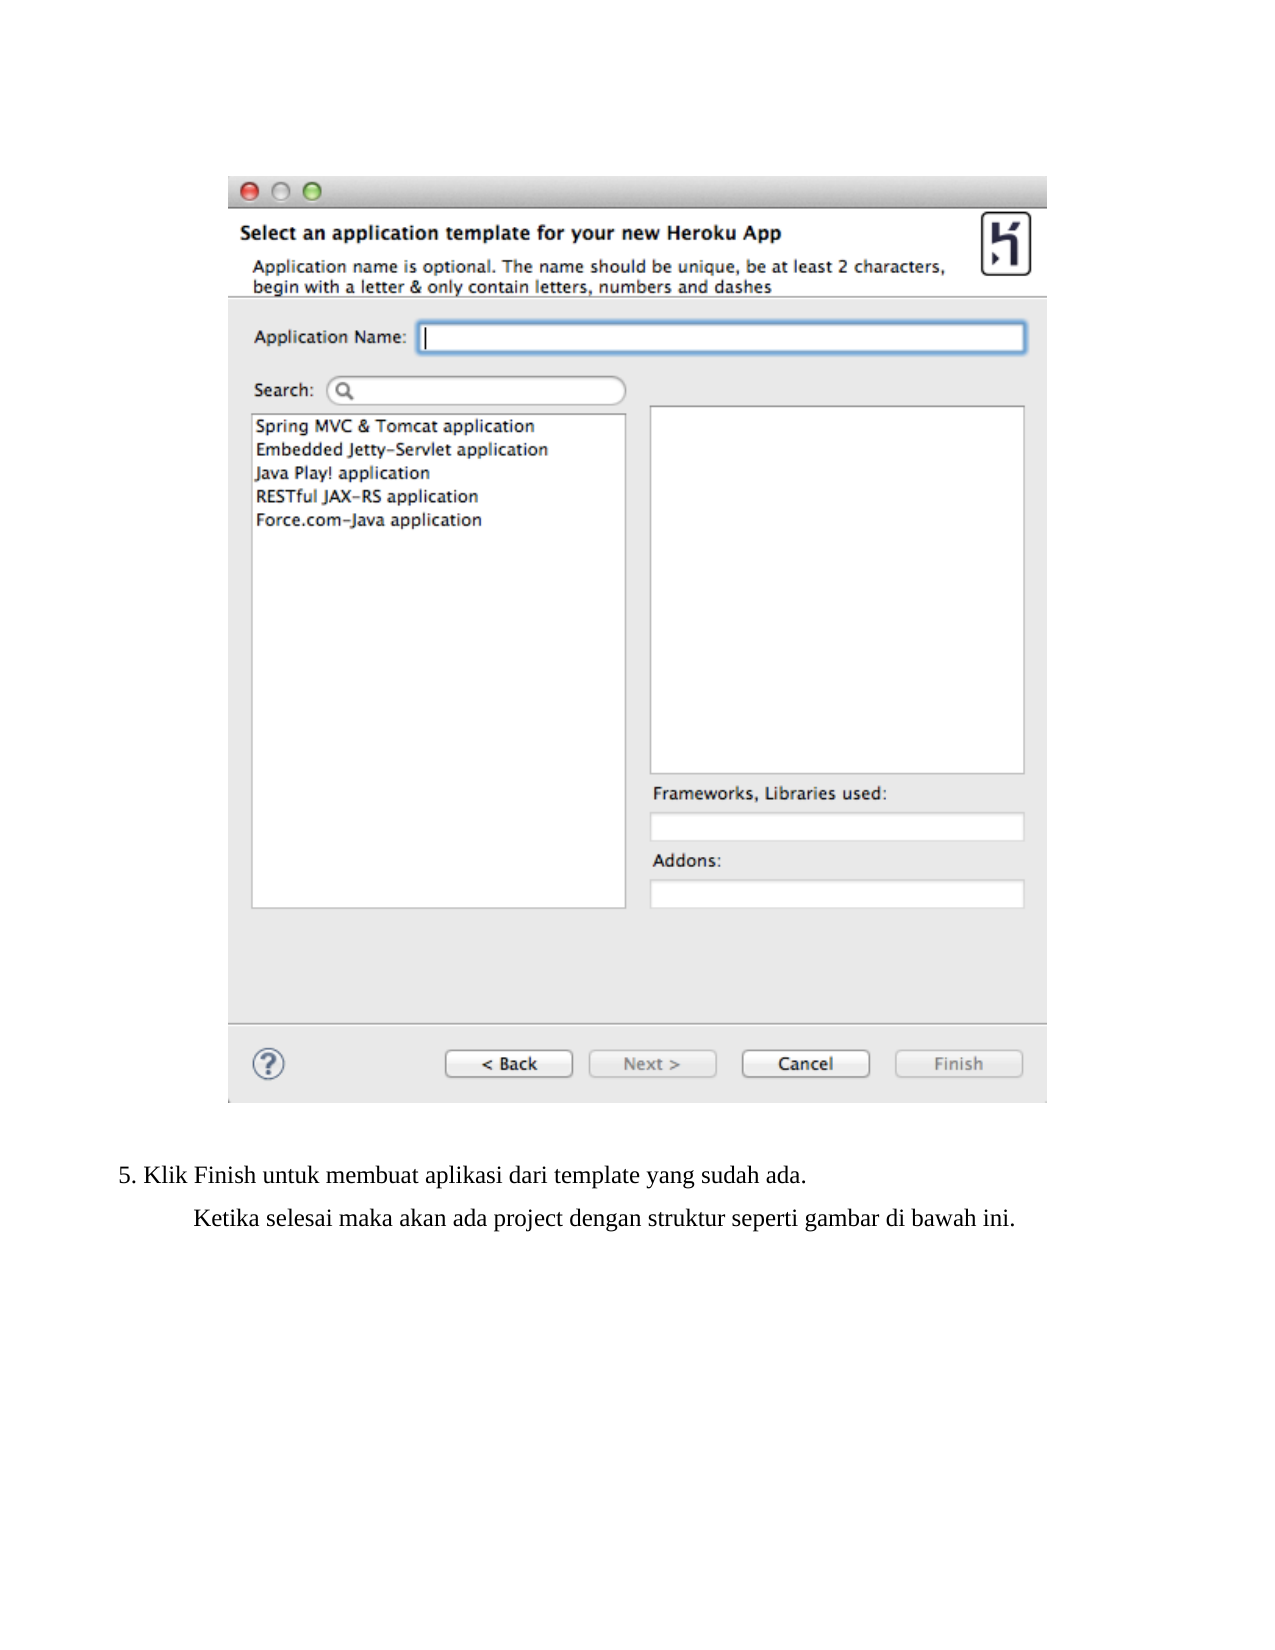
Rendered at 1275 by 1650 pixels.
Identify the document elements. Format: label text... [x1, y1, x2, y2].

picture [228, 176, 1047, 1103]
text Ketika selesai maka akan ada project dengan struktur seperti gambar di bawah ini. [118, 1203, 1157, 1232]
text 5. Klik Finish untuk membuat aplikasi dari template yang sudah ada. [118, 1160, 1157, 1189]
